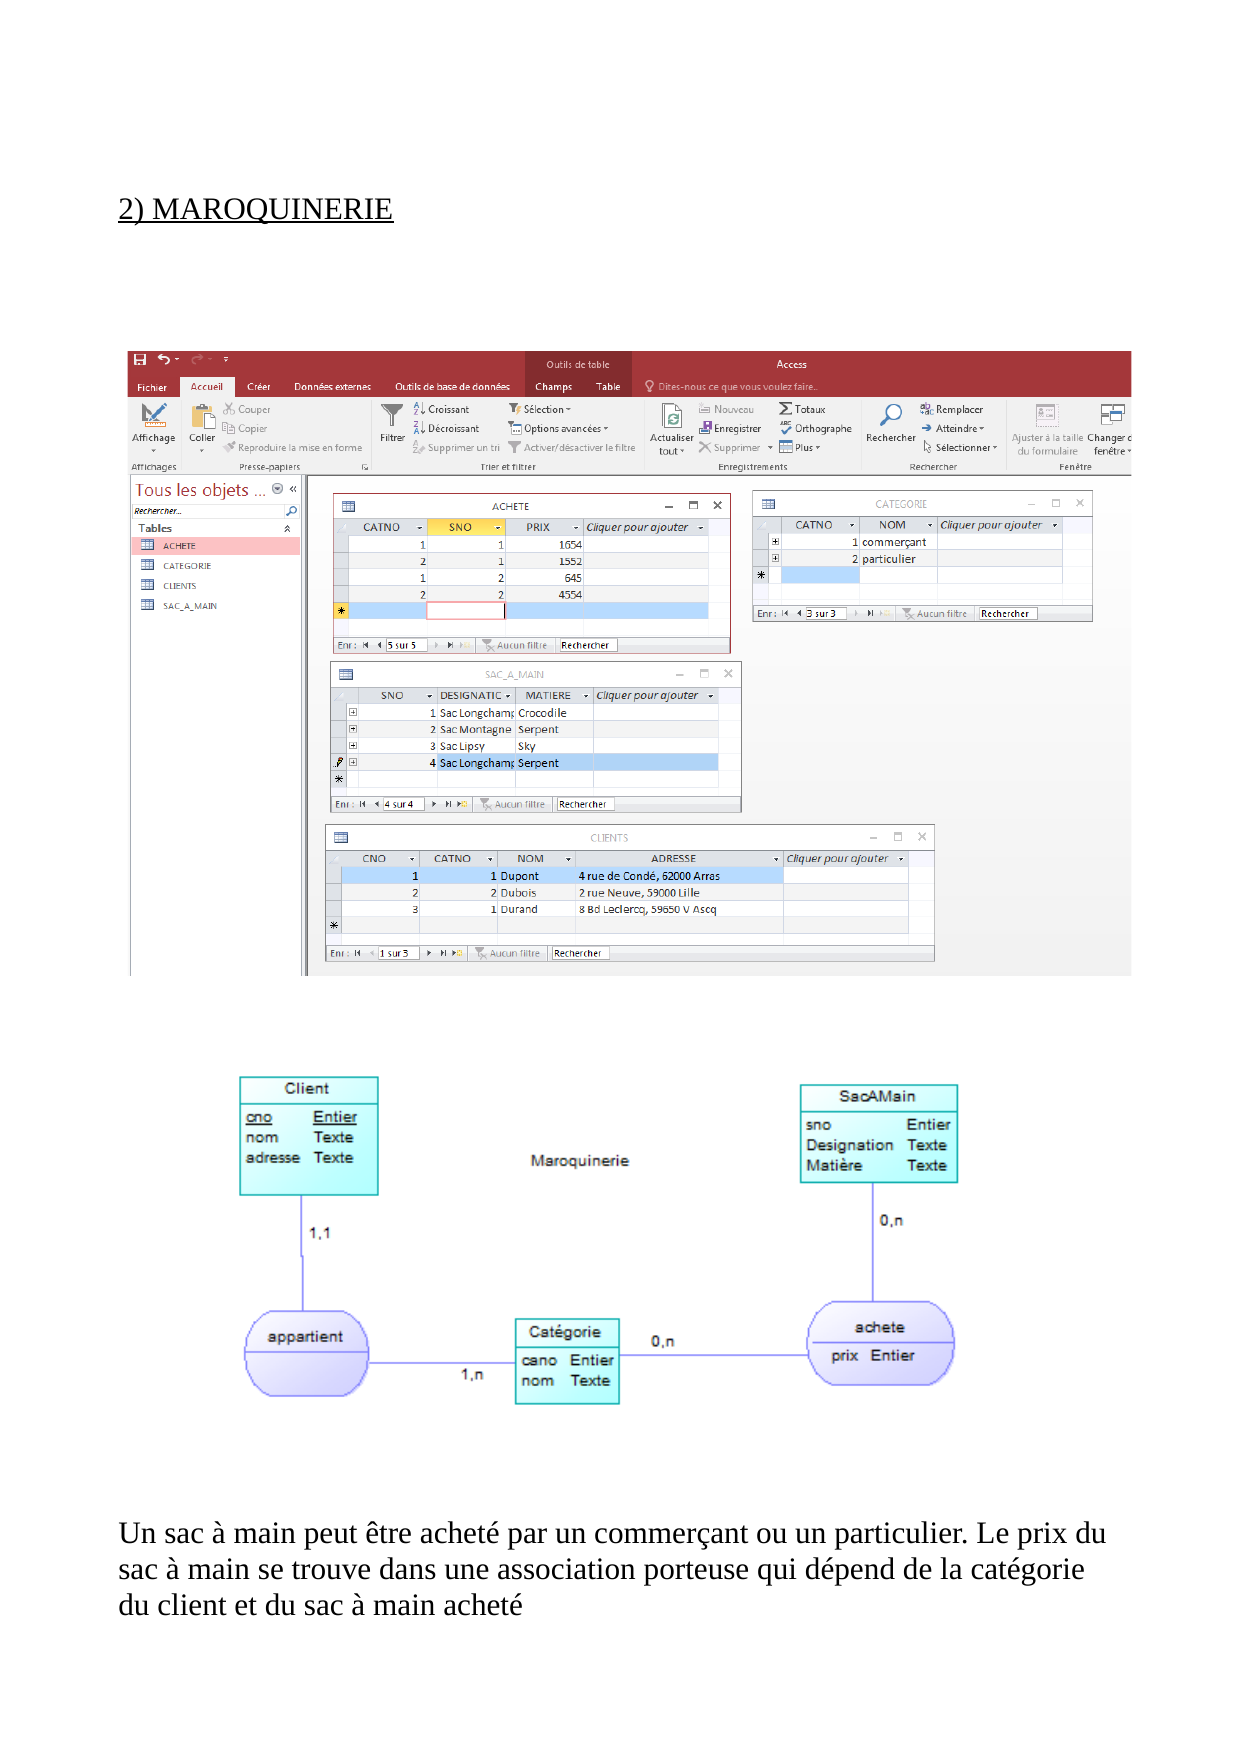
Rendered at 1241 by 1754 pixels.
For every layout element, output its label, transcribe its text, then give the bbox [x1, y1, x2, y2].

picture [127, 351, 1132, 976]
text 2) MAROQUINERIE [118, 190, 1122, 226]
text Un sac à main peut être acheté par un commerçant ou un particulier. Le prix du sac à main se trouve dans une association porteuse qui dépend de la catégorie du client et du sac à main acheté [118, 1514, 1122, 1622]
picture [213, 1040, 996, 1419]
